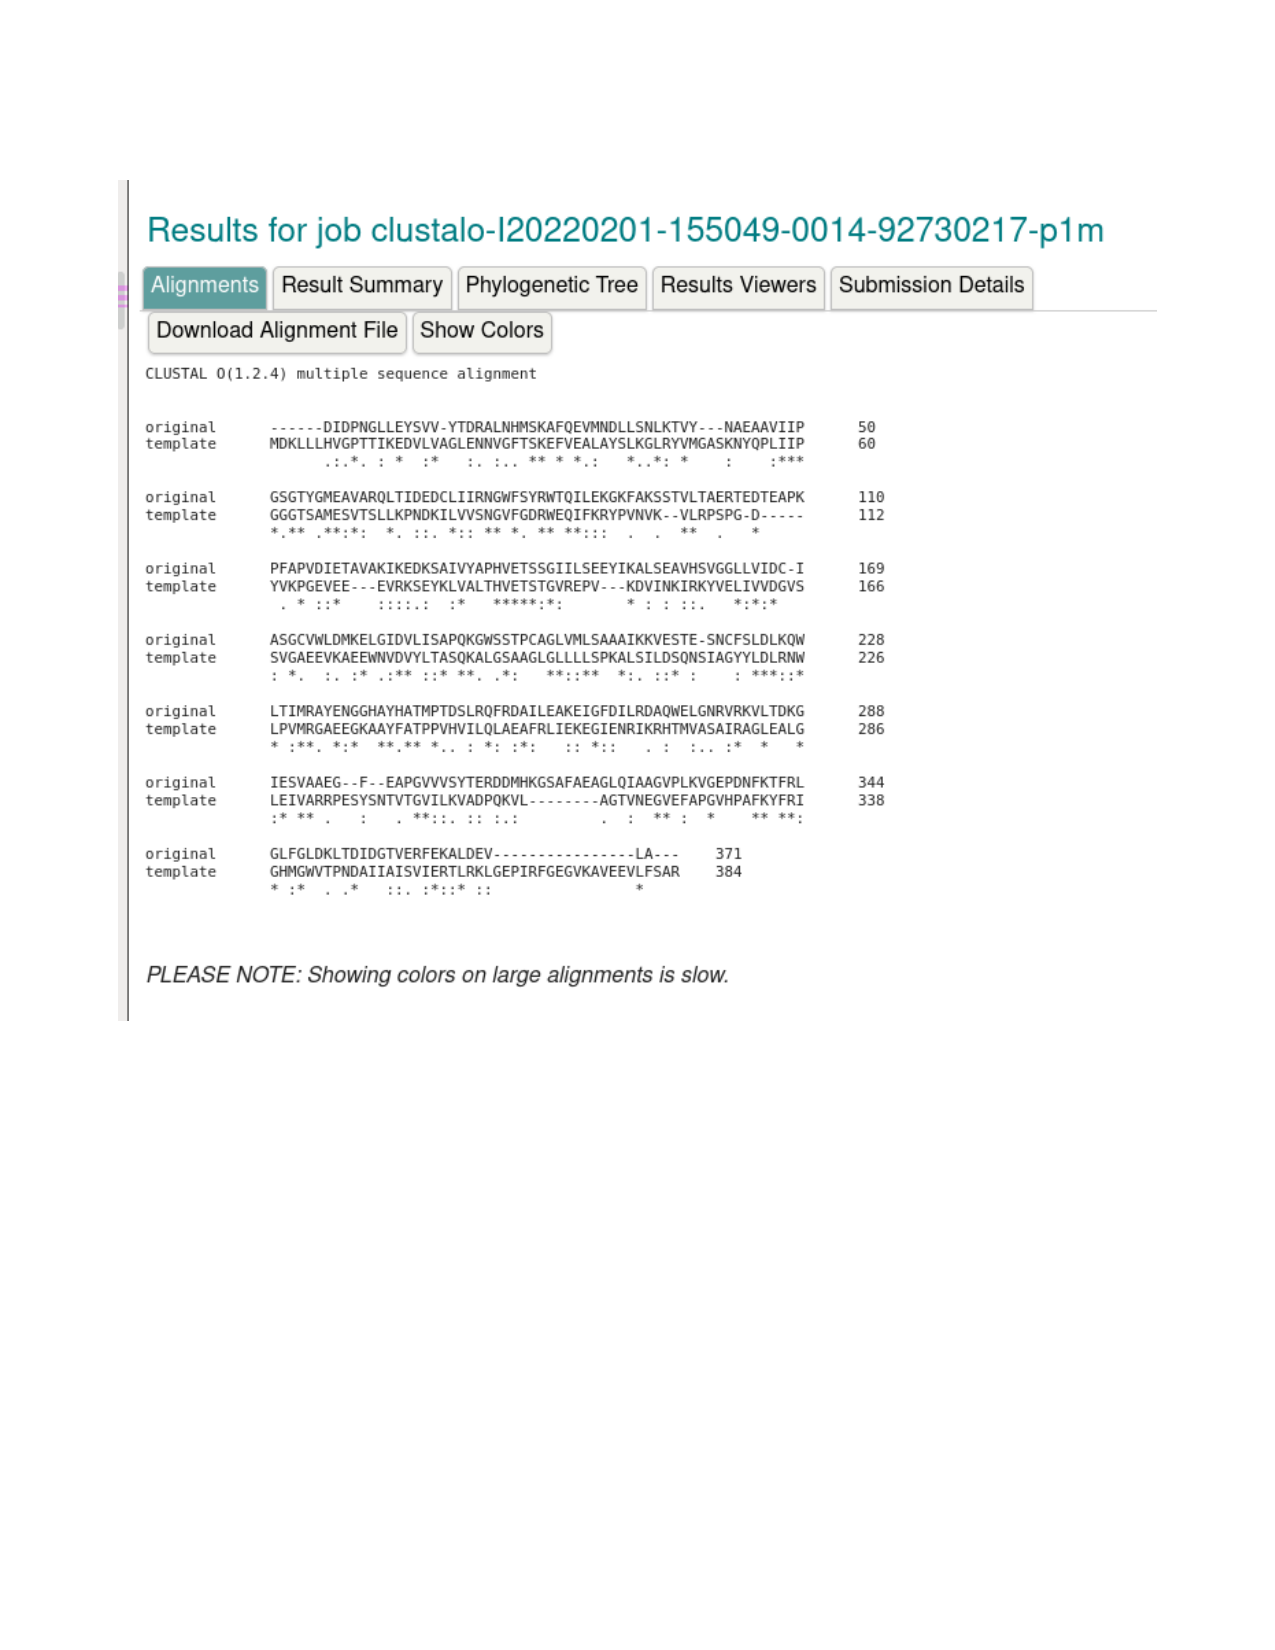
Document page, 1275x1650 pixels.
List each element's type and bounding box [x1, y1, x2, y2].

picture [118, 180, 1157, 1021]
